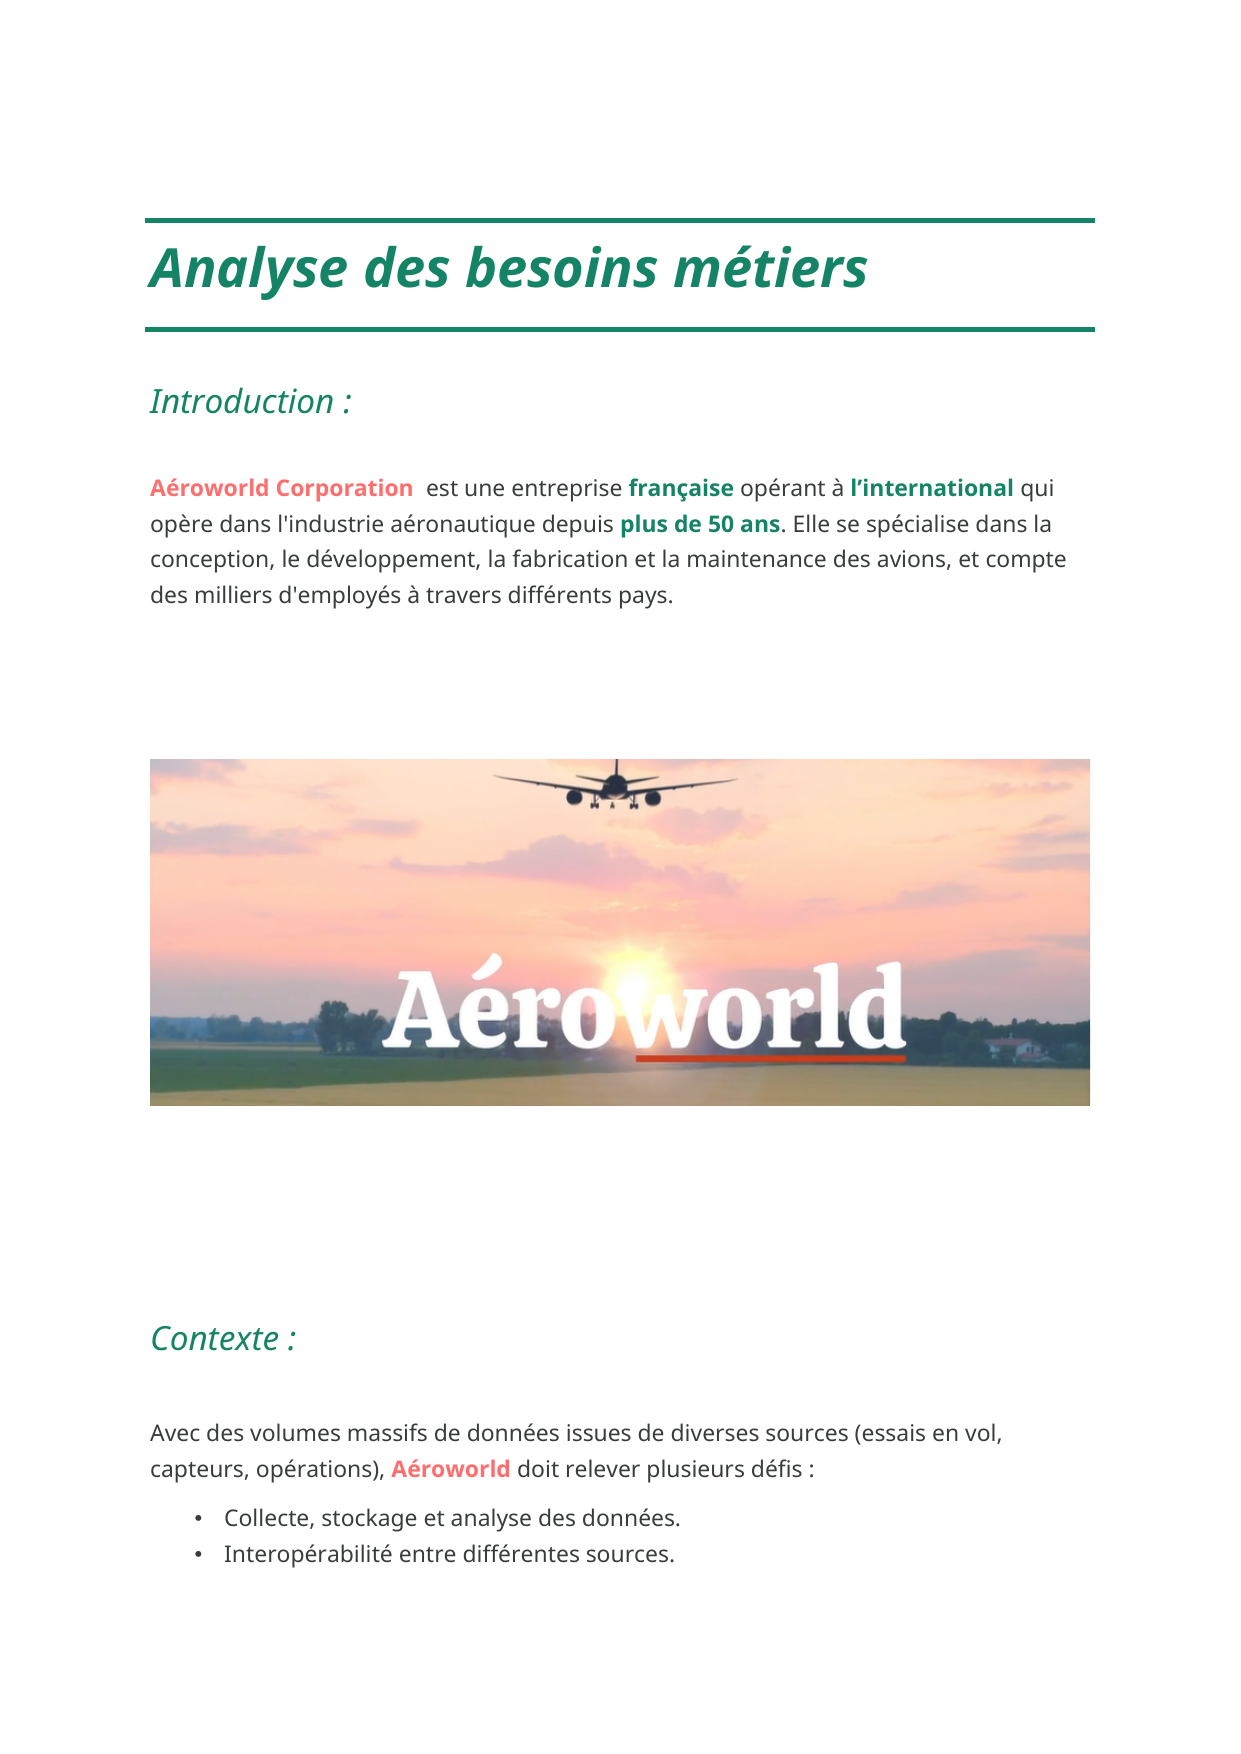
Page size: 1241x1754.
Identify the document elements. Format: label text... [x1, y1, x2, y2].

list Interopérabilité entre différentes sources. [194, 1537, 1090, 1569]
subtitle Introduction : [150, 378, 1090, 423]
list Collecte, stockage et analyse des données. [194, 1502, 1090, 1533]
text Analyse des besoins métiers [150, 230, 1090, 304]
subtitle Contexte : [150, 1315, 1090, 1360]
text Avec des volumes massifs de données issues de diverses sources (essais en vol, capteurs, opérations), Aéroworld doit relever plusieurs défis : [150, 1417, 1090, 1484]
text Aéroworld Corporation est une entreprise française opérant à l’international qui opère dans l'industrie aéronautique depuis plus de 50 ans. Elle se spécialise dans la conception, le développement, la fabrication et la maintenance des avions, et compte des milliers d'employés à travers différents pays. [150, 472, 1090, 611]
